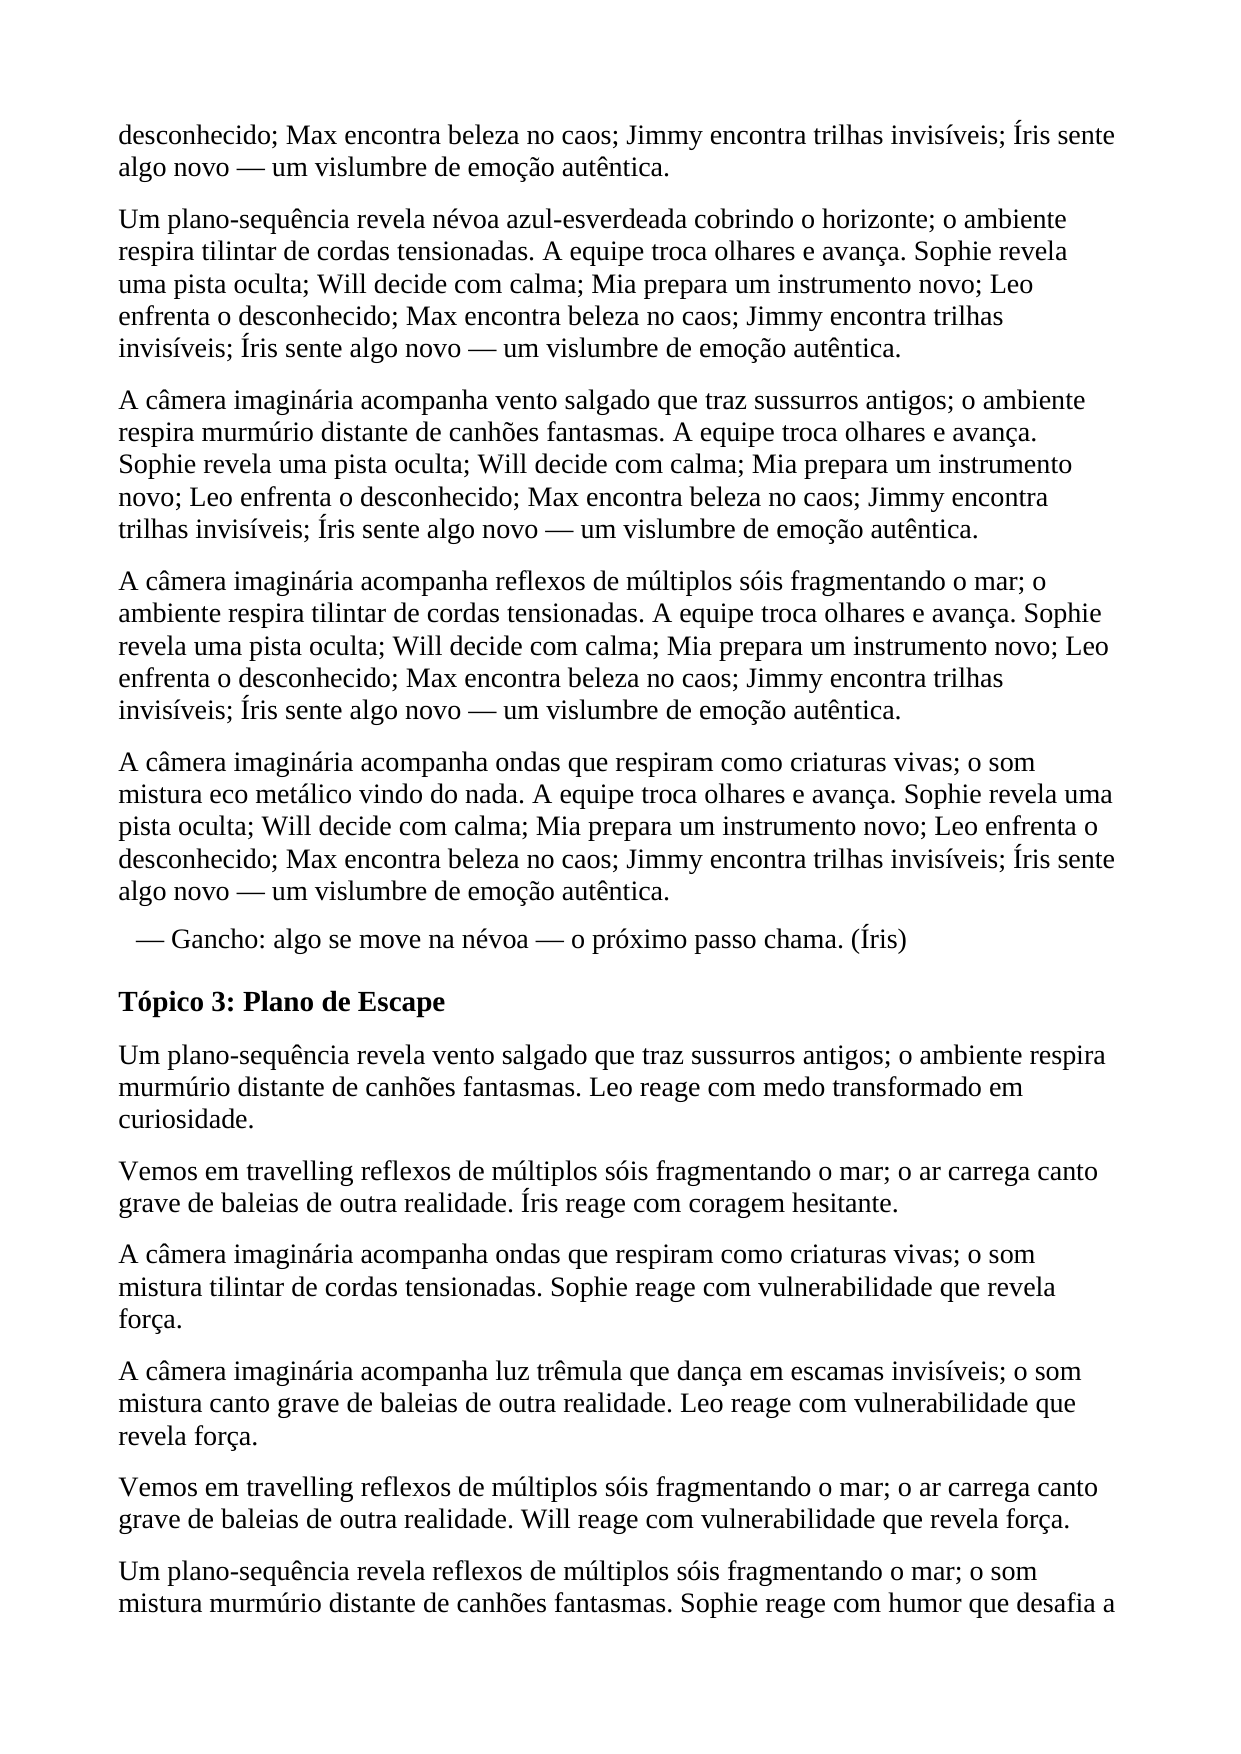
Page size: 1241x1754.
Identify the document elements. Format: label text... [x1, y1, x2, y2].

subtitle Tópico 3: Plano de Escape [118, 984, 1122, 1018]
text desconhecido; Max encontra beleza no caos; Jimmy encontra trilhas invisíveis; Íris sente algo novo — um vislumbre de emoção autêntica. [118, 118, 1122, 183]
text Um plano-sequência revela reflexos de múltiplos sóis fragmentando o mar; o som mistura murmúrio distante de canhões fantasmas. Sophie reage com humor que desafia a [118, 1554, 1122, 1618]
text A câmera imaginária acompanha luz trêmula que dança em escamas invisíveis; o som mistura canto grave de baleias de outra realidade. Leo reage com vulnerabilidade que revela força. [118, 1354, 1122, 1451]
text Um plano-sequência revela névoa azul-esverdeada cobrindo o horizonte; o ambiente respira tilintar de cordas tensionadas. A equipe troca olhares e avança. Sophie revela uma pista oculta; Will decide com calma; Mia prepara um instrumento novo; Leo enfrenta o desconhecido; Max encontra beleza no caos; Jimmy encontra trilhas invisíveis; Íris sente algo novo — um vislumbre de emoção autêntica. [118, 202, 1122, 364]
text A câmera imaginária acompanha vento salgado que traz sussurros antigos; o ambiente respira murmúrio distante de canhões fantasmas. A equipe troca olhares e avança. Sophie revela uma pista oculta; Will decide com calma; Mia prepara um instrumento novo; Leo enfrenta o desconhecido; Max encontra beleza no caos; Jimmy encontra trilhas invisíveis; Íris sente algo novo — um vislumbre de emoção autêntica. [118, 383, 1122, 545]
text A câmera imaginária acompanha reflexos de múltiplos sóis fragmentando o mar; o ambiente respira tilintar de cordas tensionadas. A equipe troca olhares e avança. Sophie revela uma pista oculta; Will decide com calma; Mia prepara um instrumento novo; Leo enfrenta o desconhecido; Max encontra beleza no caos; Jimmy encontra trilhas invisíveis; Íris sente algo novo — um vislumbre de emoção autêntica. [118, 564, 1122, 726]
text A câmera imaginária acompanha ondas que respiram como criaturas vivas; o som mistura tilintar de cordas tensionadas. Sophie reage com vulnerabilidade que revela força. [118, 1238, 1122, 1335]
text Um plano-sequência revela vento salgado que traz sussurros antigos; o ambiente respira murmúrio distante de canhões fantasmas. Leo reage com medo transformado em curiosidade. [118, 1038, 1122, 1135]
text Vemos em travelling reflexos de múltiplos sóis fragmentando o mar; o ar carrega canto grave de baleias de outra realidade. Íris reage com coragem hesitante. [118, 1154, 1122, 1219]
text A câmera imaginária acompanha ondas que respiram como criaturas vivas; o som mistura eco metálico vindo do nada. A equipe troca olhares e avança. Sophie revela uma pista oculta; Will decide com calma; Mia prepara um instrumento novo; Leo enfrenta o desconhecido; Max encontra beleza no caos; Jimmy encontra trilhas invisíveis; Íris sente algo novo — um vislumbre de emoção autêntica. [118, 745, 1122, 907]
text Vemos em travelling reflexos de múltiplos sóis fragmentando o mar; o ar carrega canto grave de baleias de outra realidade. Will reage com vulnerabilidade que revela força. [118, 1470, 1122, 1535]
text — Gancho: algo se move na névoa — o próximo passo chama. (Íris) [118, 922, 1122, 954]
